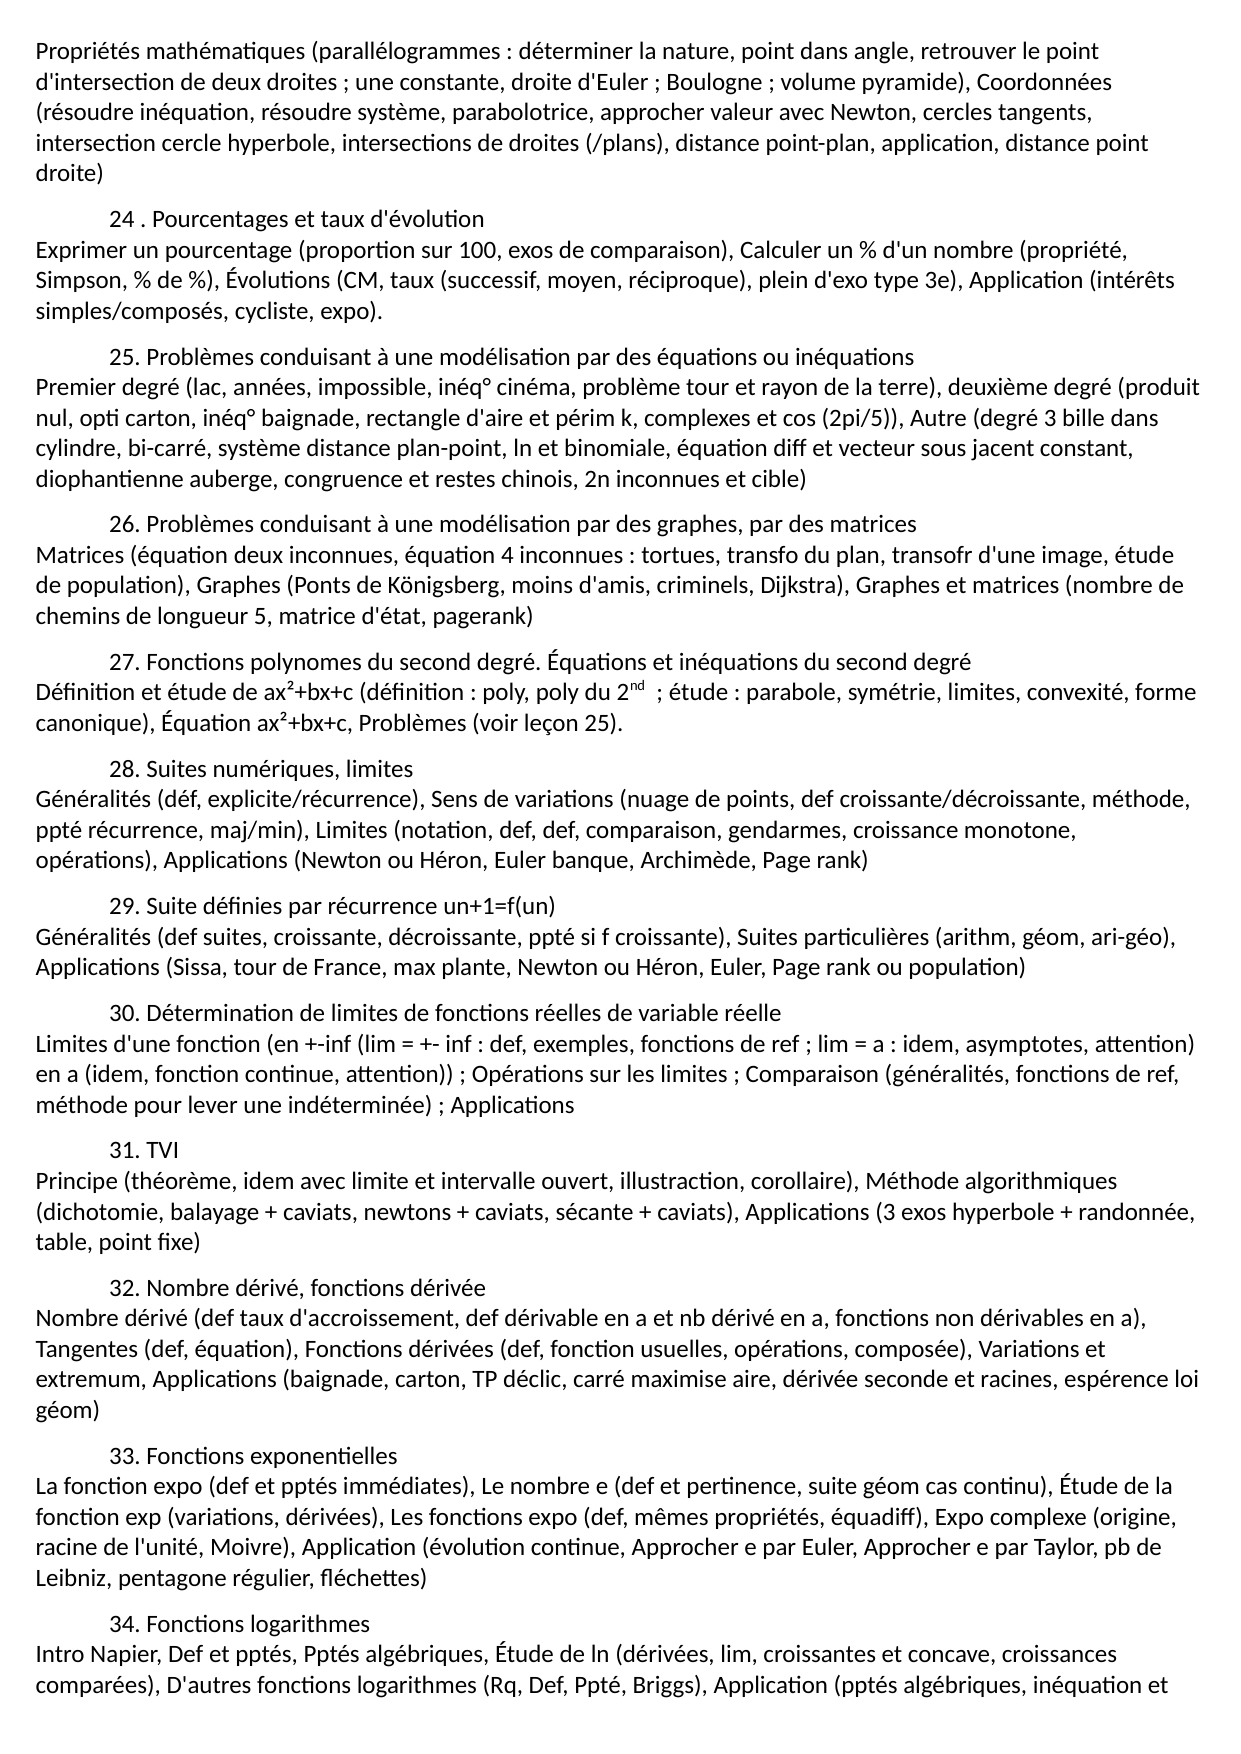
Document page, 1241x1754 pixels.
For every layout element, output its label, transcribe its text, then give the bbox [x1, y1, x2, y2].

text Définition et étude de ax²+bx+c (définition : poly, poly du 2nd ; étude : parabole, symétrie, limites, convexité, forme canonique), Équation ax²+bx+c, Problèmes (voir leçon 25). [35, 677, 1205, 738]
text 31. TVI [35, 1134, 1205, 1165]
text Principe (théorème, idem avec limite et intervalle ouvert, illustraction, corollaire), Méthode algorithmiques (dichotomie, balayage + caviats, newtons + caviats, sécante + caviats), Applications (3 exos hyperbole + randonnée, table, point fixe) [35, 1165, 1205, 1257]
text Exprimer un pourcentage (proportion sur 100, exos de comparaison), Calculer un % d'un nombre (propriété, Simpson, % de %), Évolutions (CM, taux (successif, moyen, réciproque), plein d'exo type 3e), Application (intérêts simples/composés, cycliste, expo). [35, 234, 1205, 325]
text Généralités (def suites, croissante, décroissante, ppté si f croissante), Suites particulières (arithm, géom, ari-géo), Applications (Sissa, tour de France, max plante, Newton ou Héron, Euler, Page rank ou population) [35, 921, 1205, 982]
text 28. Suites numériques, limites [35, 753, 1205, 783]
text 27. Fonctions polynomes du second degré. Équations et inéquations du second degré [35, 646, 1205, 677]
text La fonction expo (def et pptés immédiates), Le nombre e (def et pertinence, suite géom cas continu), Étude de la fonction exp (variations, dérivées), Les fonctions expo (def, mêmes propriétés, équadiff), Expo complexe (origine, racine de l'unité, Moivre), Application (évolution continue, Approcher e par Euler, Approcher e par Taylor, pb de Leibniz, pentagone régulier, fléchettes) [35, 1470, 1205, 1592]
text Matrices (équation deux inconnues, équation 4 inconnues : tortues, transfo du plan, transofr d'une image, étude de population), Graphes (Ponts de Königsberg, moins d'amis, criminels, Dijkstra), Graphes et matrices (nombre de chemins de longueur 5, matrice d'état, pagerank) [35, 539, 1205, 631]
text 25. Problèmes conduisant à une modélisation par des équations ou inéquations [35, 341, 1205, 371]
text 32. Nombre dérivé, fonctions dérivée [35, 1272, 1205, 1302]
text Propriétés mathématiques (parallélogrammes : déterminer la nature, point dans angle, retrouver le point d'intersection de deux droites ; une constante, droite d'Euler ; Boulogne ; volume pyramide), Coordonnées (résoudre inéquation, résoudre système, parabolotrice, approcher valeur avec Newton, cercles tangents, intersection cercle hyperbole, intersections de droites (/plans), distance point-plan, application, distance point droite) [35, 35, 1205, 188]
text 26. Problèmes conduisant à une modélisation par des graphes, par des matrices [35, 509, 1205, 539]
text Généralités (déf, explicite/récurrence), Sens de variations (nuage de points, def croissante/décroissante, méthode, ppté récurrence, maj/min), Limites (notation, def, def, comparaison, gendarmes, croissance monotone, opérations), Applications (Newton ou Héron, Euler banque, Archimède, Page rank) [35, 783, 1205, 875]
text 30. Détermination de limites de fonctions réelles de variable réelle [35, 997, 1205, 1028]
text 29. Suite définies par récurrence un+1=f(un) [35, 890, 1205, 921]
text Intro Napier, Def et pptés, Pptés algébriques, Étude de ln (dérivées, lim, croissantes et concave, croissances comparées), D'autres fonctions logarithmes (Rq, Def, Ppté, Briggs), Application (pptés algébriques, inéquation et [35, 1638, 1205, 1699]
text 33. Fonctions exponentielles [35, 1440, 1205, 1470]
text Premier degré (lac, années, impossible, inéq° cinéma, problème tour et rayon de la terre), deuxième degré (produit nul, opti carton, inéq° baignade, rectangle d'aire et périm k, complexes et cos (2pi/5)), Autre (degré 3 bille dans cylindre, bi-carré, système distance plan-point, ln et binomiale, équation diff et vecteur sous jacent constant, diophantienne auberge, congruence et restes chinois, 2n inconnues et cible) [35, 371, 1205, 493]
text Nombre dérivé (def taux d'accroissement, def dérivable en a et nb dérivé en a, fonctions non dérivables en a), Tangentes (def, équation), Fonctions dérivées (def, fonction usuelles, opérations, composée), Variations et extremum, Applications (baignade, carton, TP déclic, carré maximise aire, dérivée seconde et racines, espérence loi géom) [35, 1302, 1205, 1424]
text Limites d'une fonction (en +-inf (lim = +- inf : def, exemples, fonctions de ref ; lim = a : idem, asymptotes, attention) [35, 1028, 1205, 1058]
text 24 . Pourcentages et taux d'évolution [35, 203, 1205, 234]
text 34. Fonctions logarithmes [35, 1608, 1205, 1638]
text en a (idem, fonction continue, attention)) ; Opérations sur les limites ; Comparaison (généralités, fonctions de ref, méthode pour lever une indéterminée) ; Applications [35, 1058, 1205, 1119]
